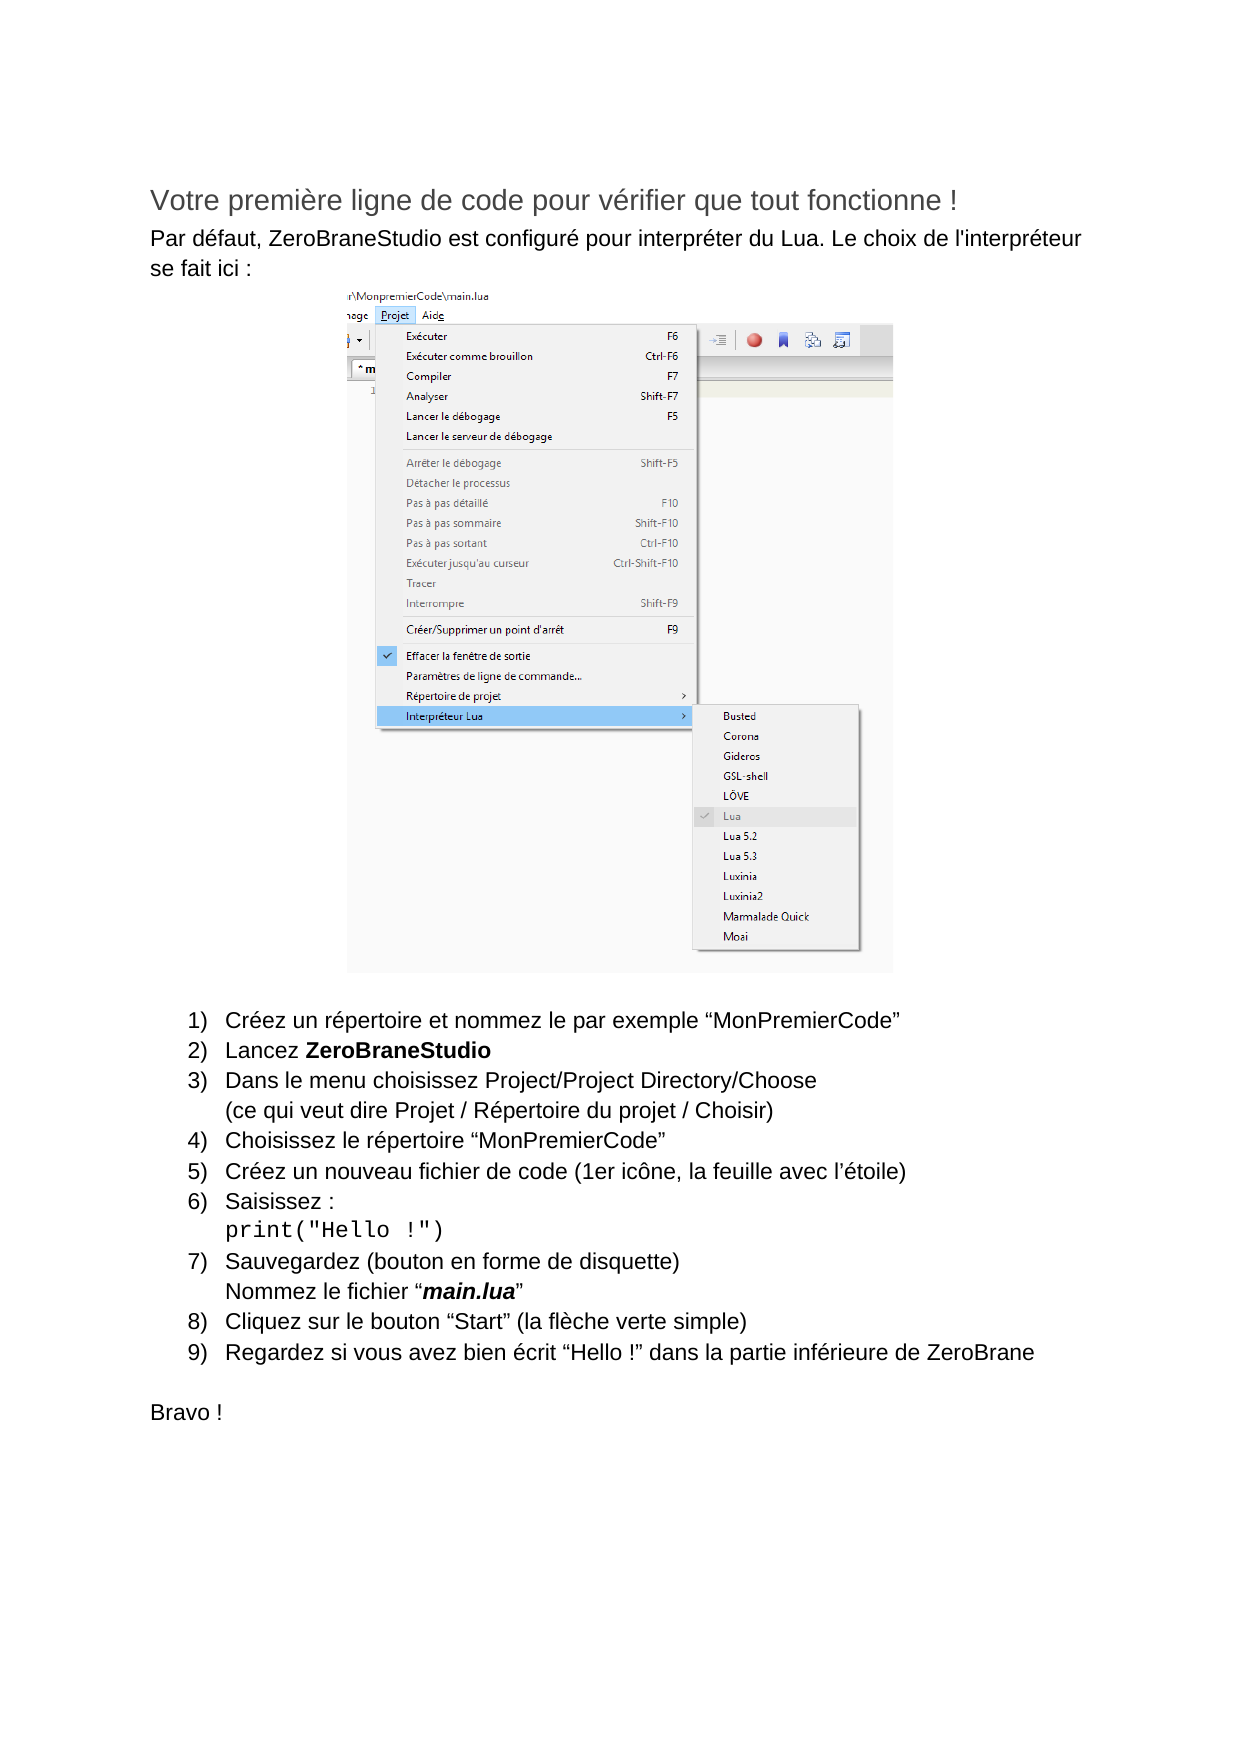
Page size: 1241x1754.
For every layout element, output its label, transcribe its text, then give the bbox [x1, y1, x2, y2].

text Bravo ! [150, 1399, 1090, 1425]
list Créez un nouveau fichier de code (1er icône, la feuille avec l’étoile) [187, 1158, 1090, 1184]
list Choisissez le répertoire “MonPremierCode” [187, 1127, 1090, 1154]
list Dans le menu choisissez Project/Project Directory/Choose (ce qui veut dire Projet / Répertoire du projet / Choisir) [187, 1067, 1090, 1124]
subtitle Votre première ligne de code pour vérifier que tout fonctionne ! [150, 183, 1090, 217]
picture [347, 285, 486, 973]
list Cliquez sur le bouton “Start” (la flèche verte simple) [187, 1308, 1090, 1335]
text Par défaut, ZeroBraneStudio est configuré pour interpréter du Lua. Le choix de l'interpréteur se fait ici : [150, 225, 1090, 282]
list Saisissez : print("Hello !") [187, 1188, 1090, 1244]
list Lancez ZeroBraneStudio [187, 1037, 1090, 1063]
list Créez un répertoire et nommez le par exemple “MonPremierCode” [187, 1007, 1090, 1033]
list Sauvegardez (bouton en forme de disquette) Nommez le fichier “main.lua” [187, 1248, 1090, 1304]
list Regardez si vous avez bien écrit “Hello !” dans la partie inférieure de ZeroBrane [187, 1338, 1090, 1365]
